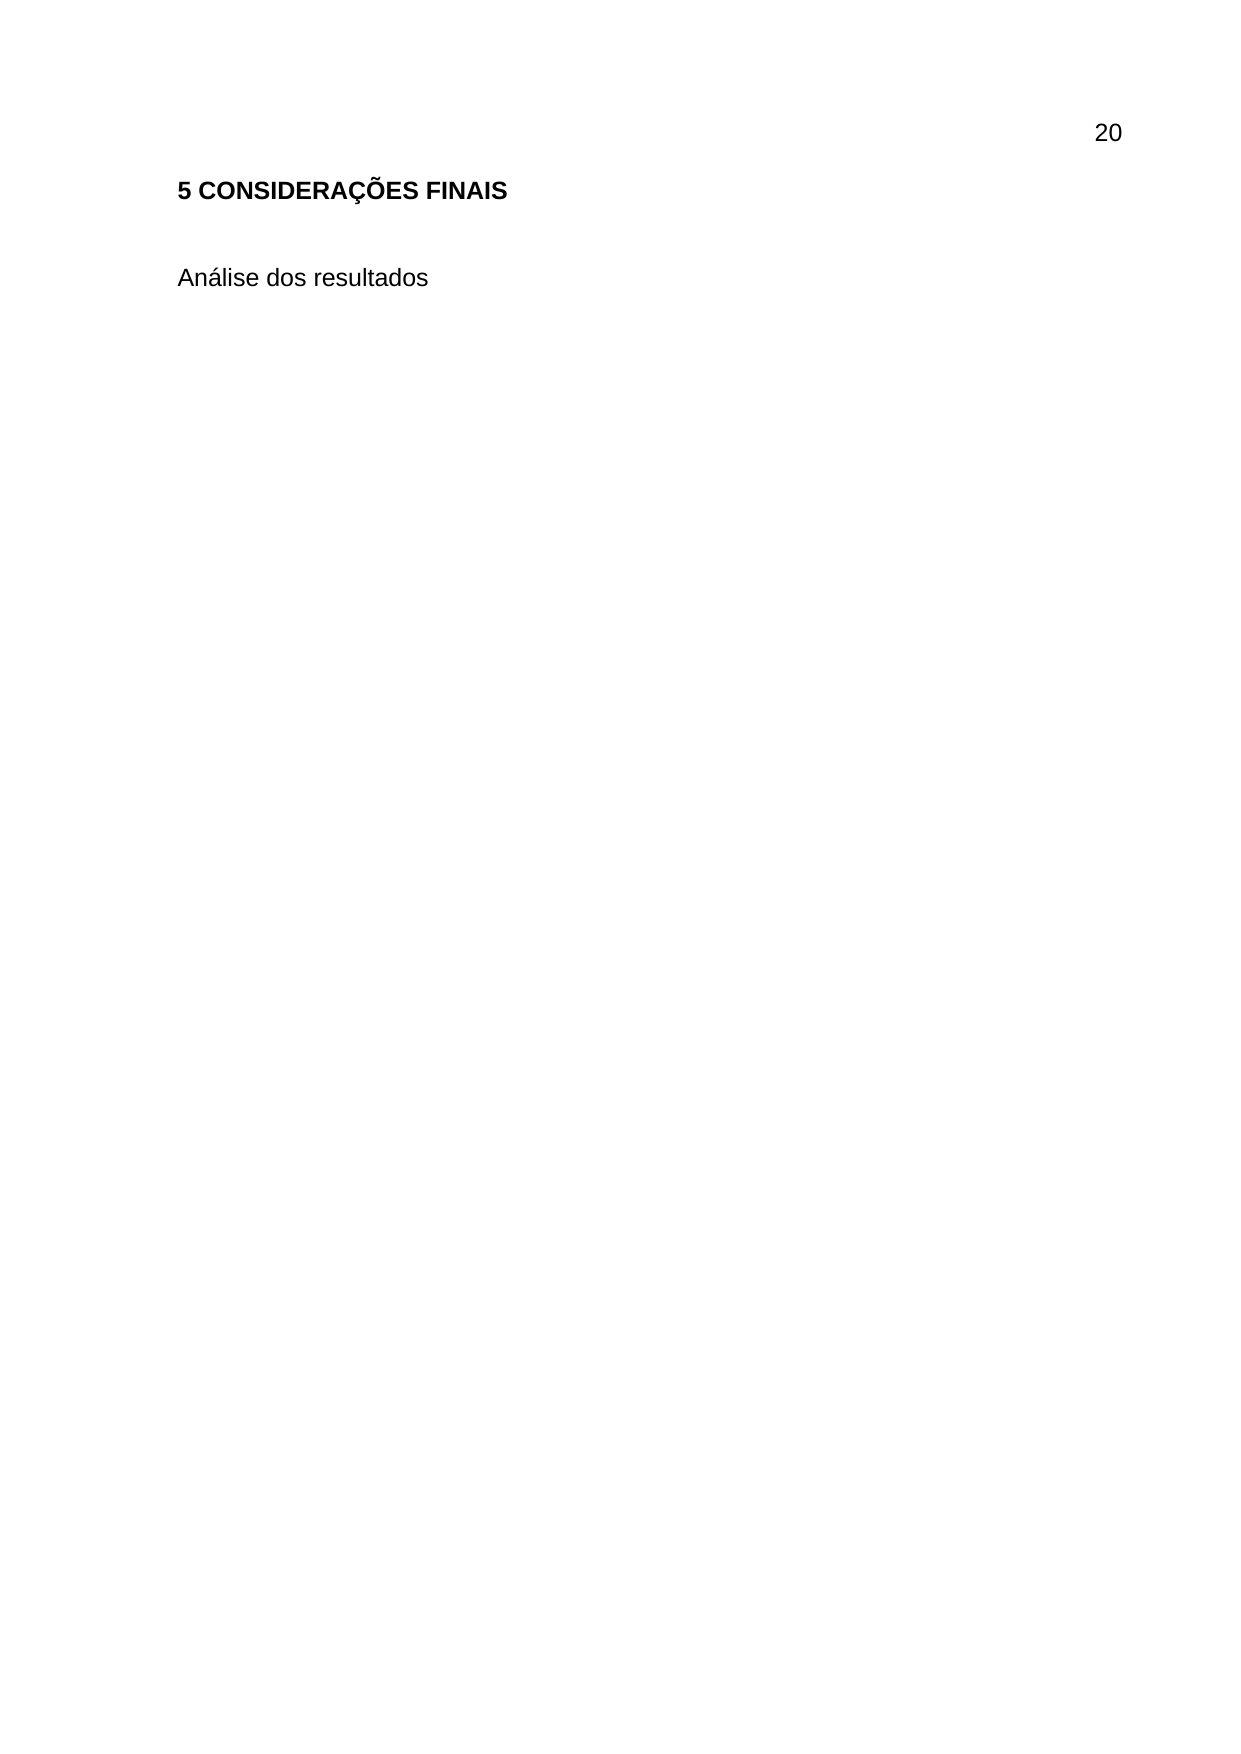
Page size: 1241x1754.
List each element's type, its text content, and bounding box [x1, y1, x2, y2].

text Análise dos resultados [177, 263, 1122, 291]
subtitle CONSIDERAÇÕES FINAIS [177, 176, 1122, 205]
